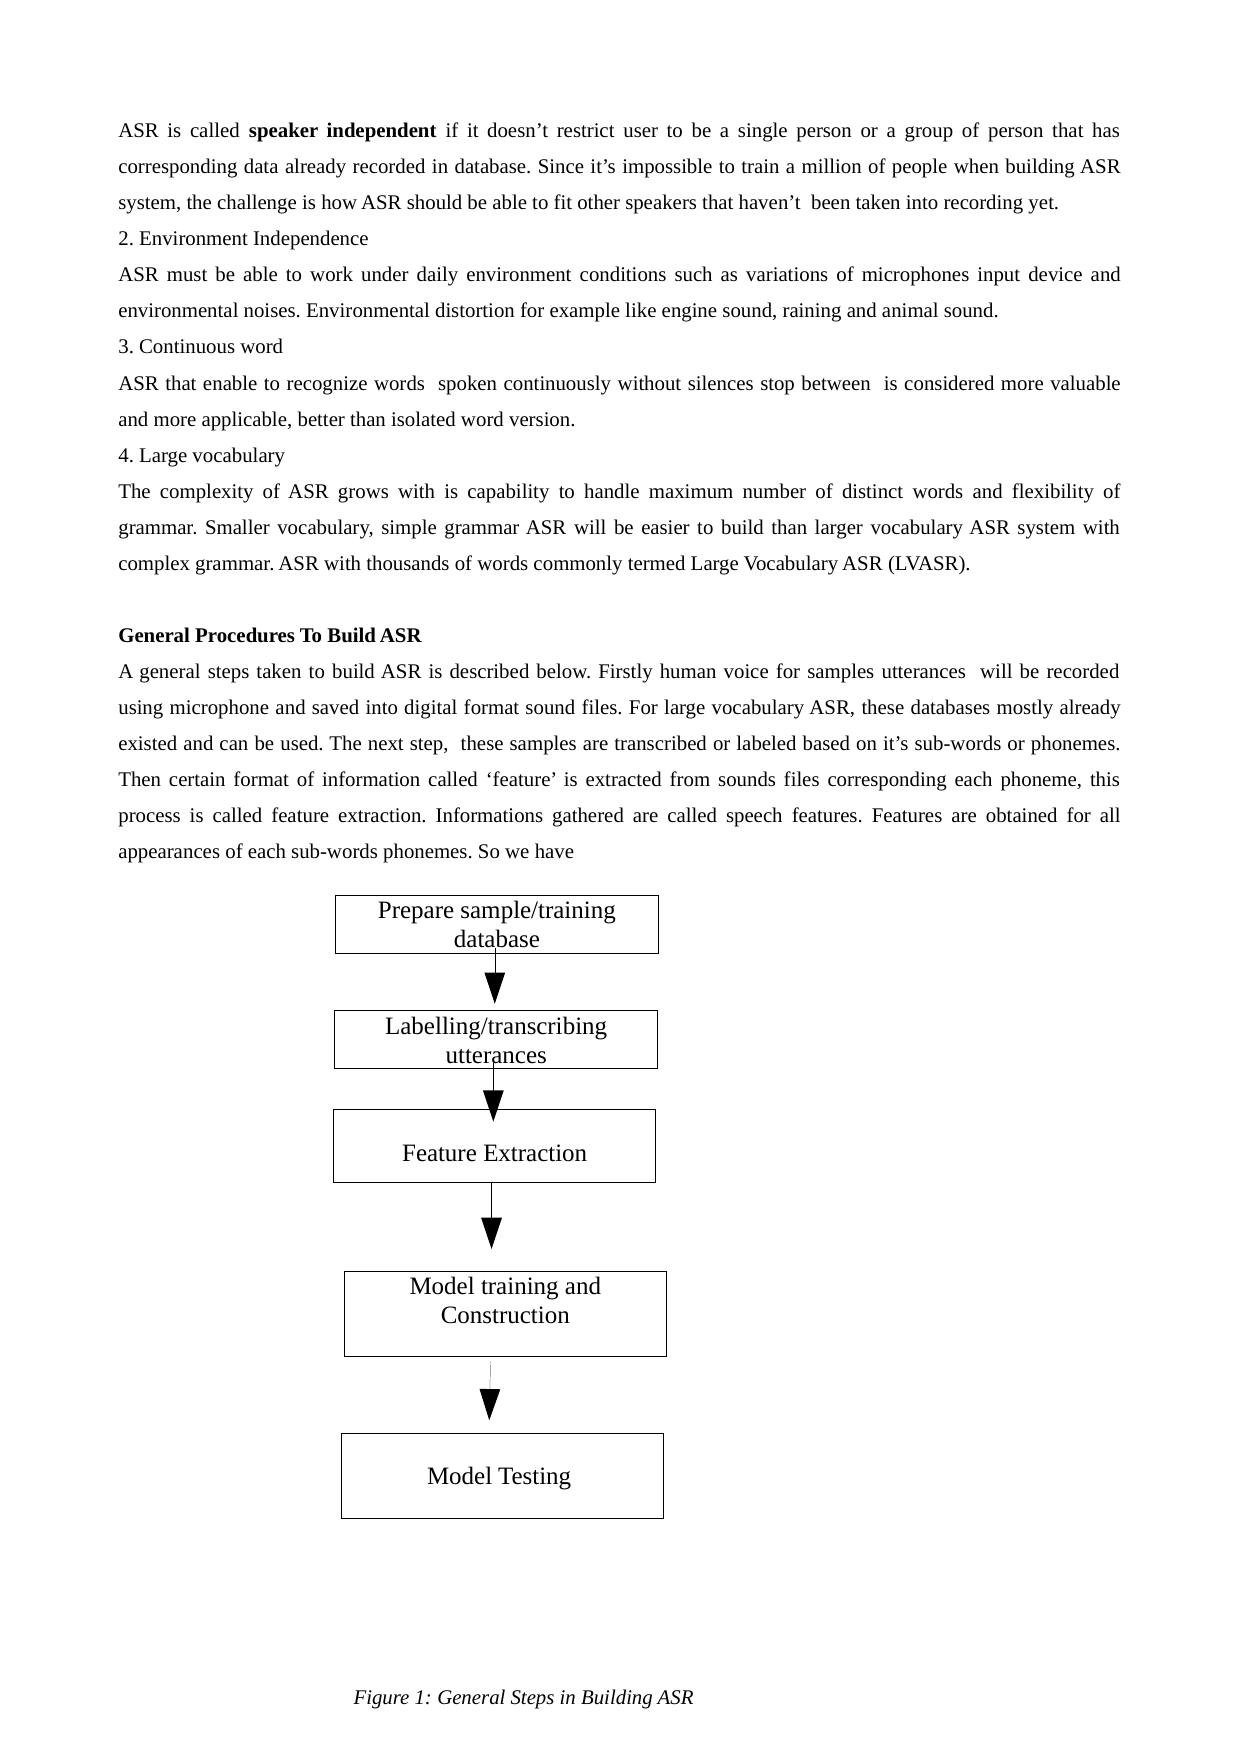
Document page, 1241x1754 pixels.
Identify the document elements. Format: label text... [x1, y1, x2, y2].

text 2. Environment Independence [118, 226, 1122, 250]
text 4. Large vocabulary [118, 442, 1122, 467]
text General Procedures To Build ASR [118, 623, 1122, 647]
text ASR is called speaker independent if it doesn’t restrict user to be a single person or a group of person that has corresponding data already recorded in database. Since it’s impossible to train a million of people when building ASR system, the challenge is how ASR should be able to fit other speakers that haven’t been taken into recording yet. [118, 118, 1122, 214]
text The complexity of ASR grows with is capability to handle maximum number of distinct words and flexibility of grammar. Smaller vocabulary, simple grammar ASR will be easier to build than larger vocabulary ASR system with complex grammar. ASR with thousands of words commonly termed Large Vocabulary ASR (LVASR). [118, 478, 1122, 575]
text 3. Continuous word [118, 334, 1122, 358]
text Figure 1: General Steps in Building ASR [231, 1685, 817, 1709]
text A general steps taken to build ASR is described below. Firstly human voice for samples utterances will be recorded using microphone and saved into digital format sound files. For large vocabulary ASR, these databases mostly already existed and can be used. The next step, these samples are transcribed or labeled based on it’s sub-words or phonemes. Then certain format of information called ‘feature’ is extracted from sounds files corresponding each phoneme, this process is called feature extraction. Informations gathered are called speech features. Features are obtained for all appearances of each sub-words phonemes. So we have [118, 659, 1122, 863]
text ASR must be able to work under daily environment conditions such as variations of microphones input device and environmental noises. Environmental distortion for example like engine sound, raining and animal sound. [118, 262, 1122, 322]
text ASR that enable to recognize words spoken continuously without silences stop between is considered more valuable and more applicable, better than isolated word version. [118, 370, 1122, 431]
